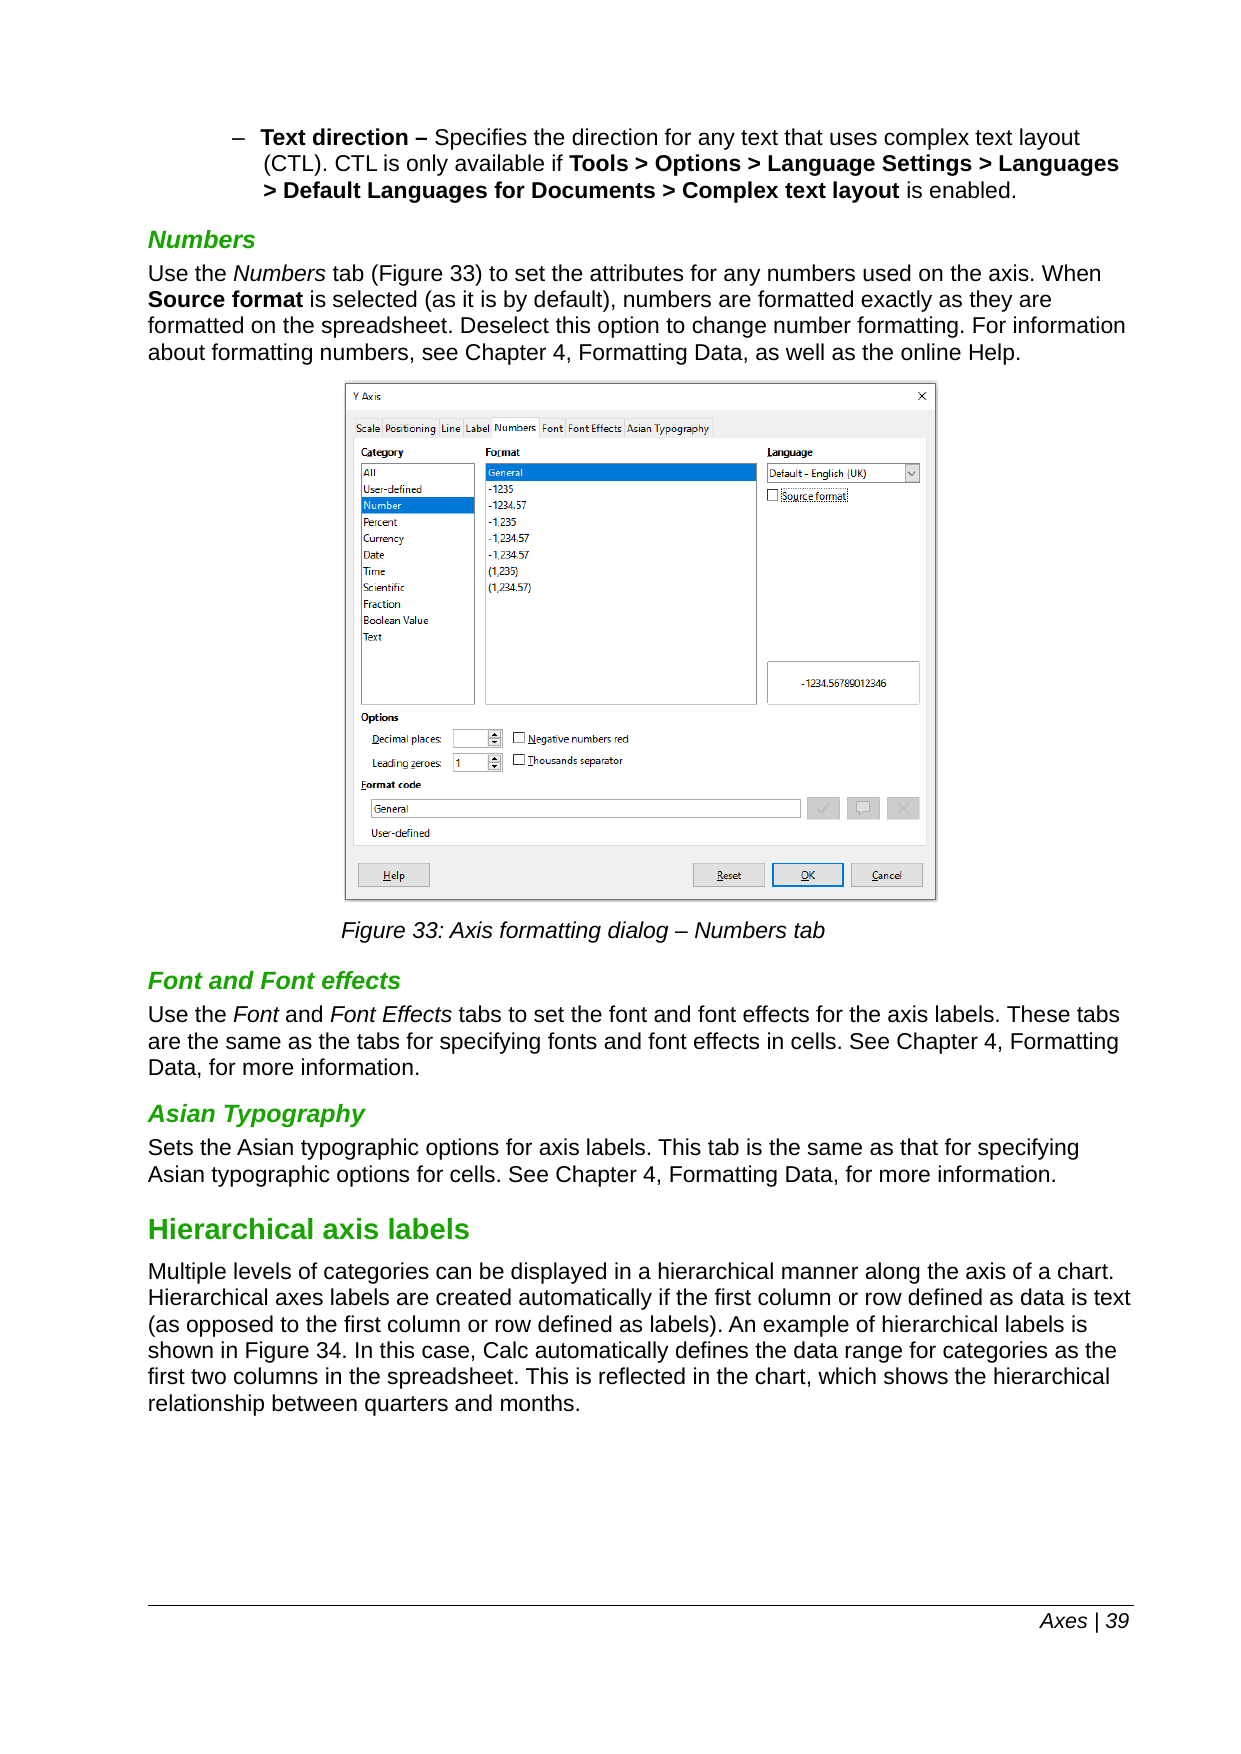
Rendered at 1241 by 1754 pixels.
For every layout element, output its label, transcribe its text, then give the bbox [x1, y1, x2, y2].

text Use the Font and Font Effects tabs to set the font and font effects for the axis labels. These tabs are the same as the tabs for specifying fonts and font effects in cells. See Chapter 4, Formatting Data, for more information. [148, 1001, 1134, 1080]
list Text direction – Specifies the direction for any text that uses complex text layout (CTL). CTL is only available if Tools > Options > Language Settings > Languages > Default Languages for Documents > Complex text layout is enabled. [229, 121, 1134, 206]
picture [343, 380, 938, 902]
text Figure 33: Axis formatting dialog – Numbers tab [341, 917, 941, 943]
text Multiple levels of categories can be displayed in a hierarchical manner along the axis of a chart. Hierarchical axes labels are created automatically if the first column or row defined as data is text (as opposed to the first column or row defined as labels). An example of hierarchical labels is shown in Figure 34. In this case, Calc automatically defines the data range for categories as the first two columns in the spreadsheet. This is reflected in the chart, which shows the hierarchical relationship between quarters and months. [148, 1258, 1134, 1416]
subtitle Hierarchical axis labels [148, 1212, 1134, 1245]
text Sets the Asian typographic options for axis labels. This tab is the same as that for specifying Asian typographic options for cells. See Chapter 4, Formatting Data, for more information. [148, 1134, 1134, 1187]
subtitle Asian Typography [148, 1099, 1134, 1128]
subtitle Numbers [148, 225, 1134, 253]
subtitle Font and Font effects [148, 966, 1134, 995]
text Use the Numbers tab (Figure 33) to set the attributes for any numbers used on the axis. When Source format is selected (as it is by default), numbers are formatted exactly as they are formatted on the spreadsheet. Deselect this option to change number formatting. For information about formatting numbers, see Chapter 4, Formatting Data, as well as the online Help. [148, 260, 1134, 365]
